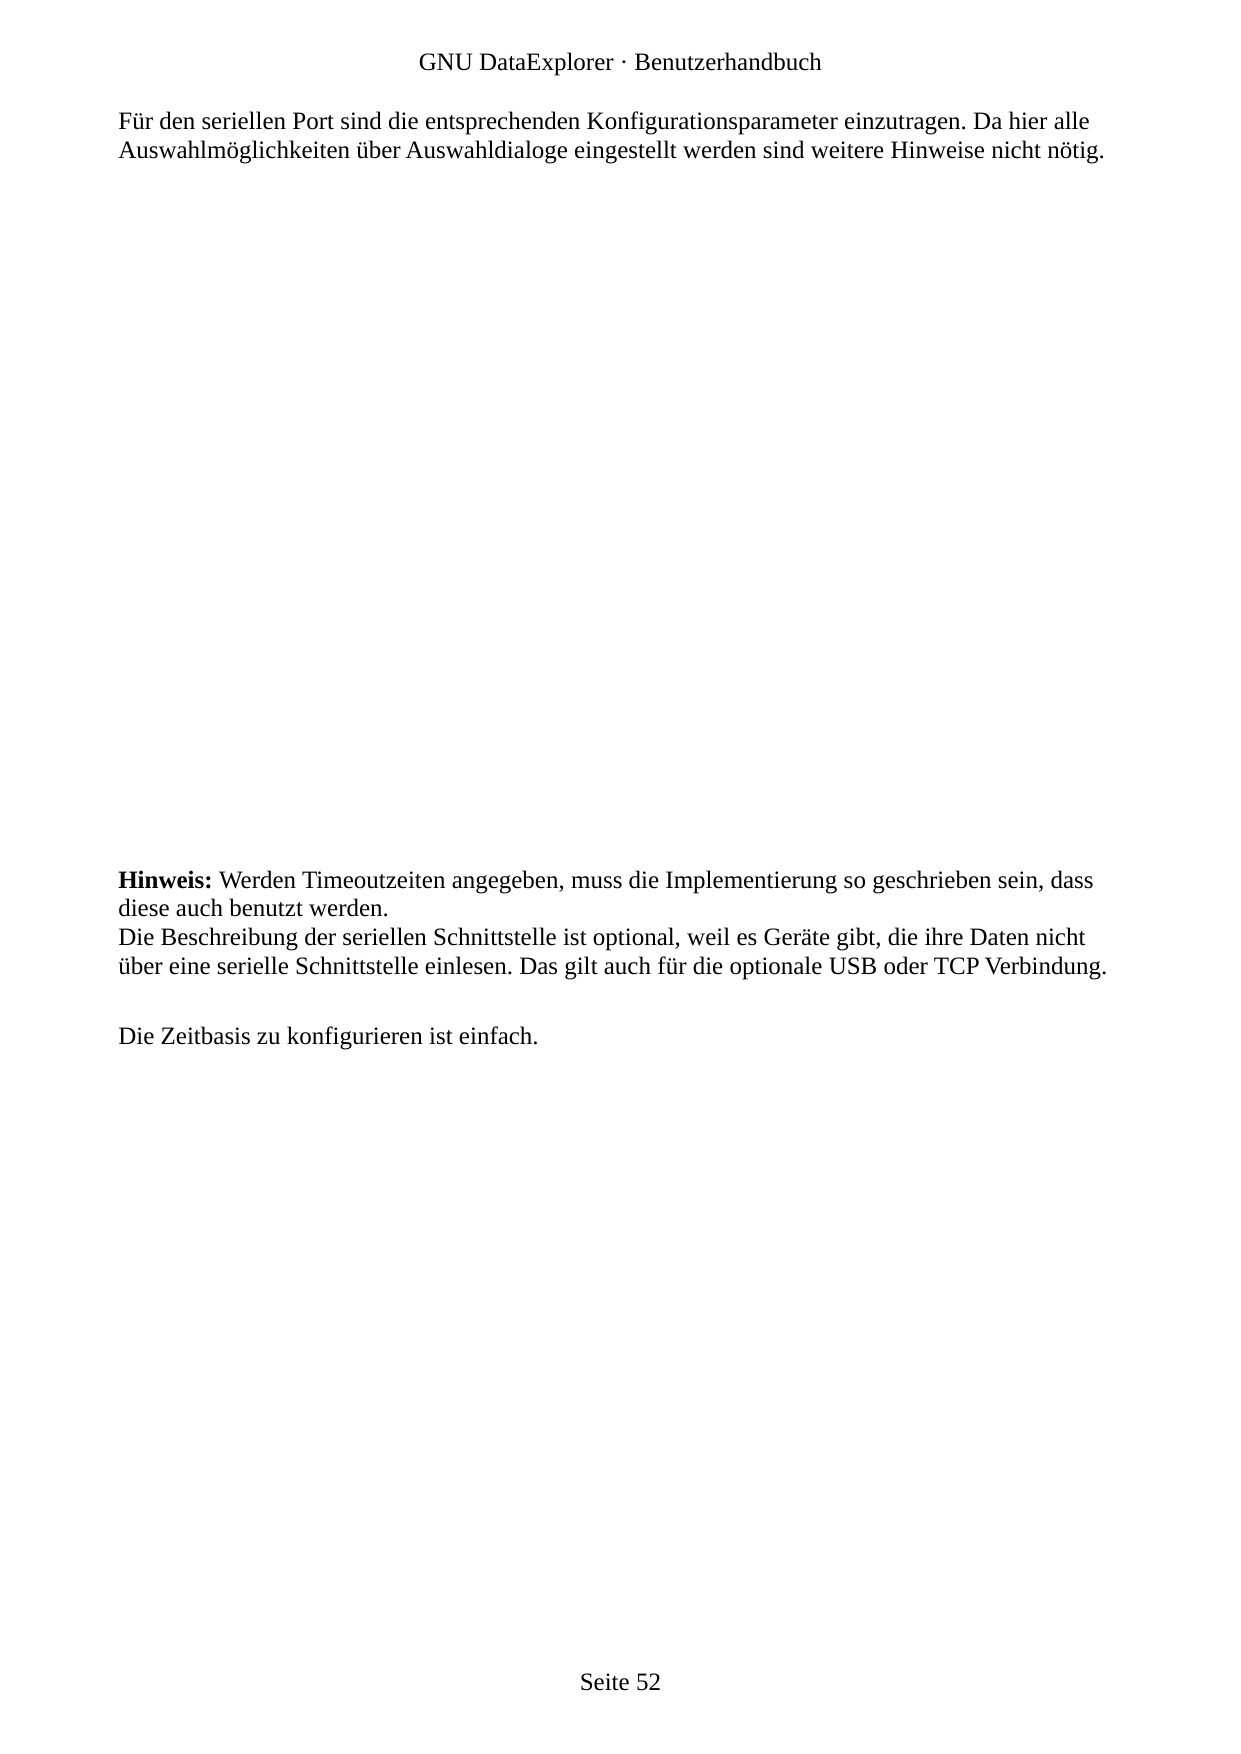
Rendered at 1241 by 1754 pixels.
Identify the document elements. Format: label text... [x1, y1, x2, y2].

text Für den seriellen Port sind die entsprechenden Konfigurationsparameter einzutragen. Da hier alle Auswahlmöglichkeiten über Auswahldialoge eingestellt werden sind weitere Hinweise nicht nötig. [118, 106, 1122, 164]
text Hinweis: Werden Timeoutzeiten angegeben, muss die Implementierung so geschrieben sein, dass diese auch benutzt werden. Die Beschreibung der seriellen Schnittstelle ist optional, weil es Geräte gibt, die ihre Daten nicht über eine serielle Schnittstelle einlesen. Das gilt auch für die optionale USB oder TCP Verbindung. [118, 865, 1122, 980]
text Die Zeitbasis zu konfigurieren ist einfach. [118, 992, 1122, 1050]
